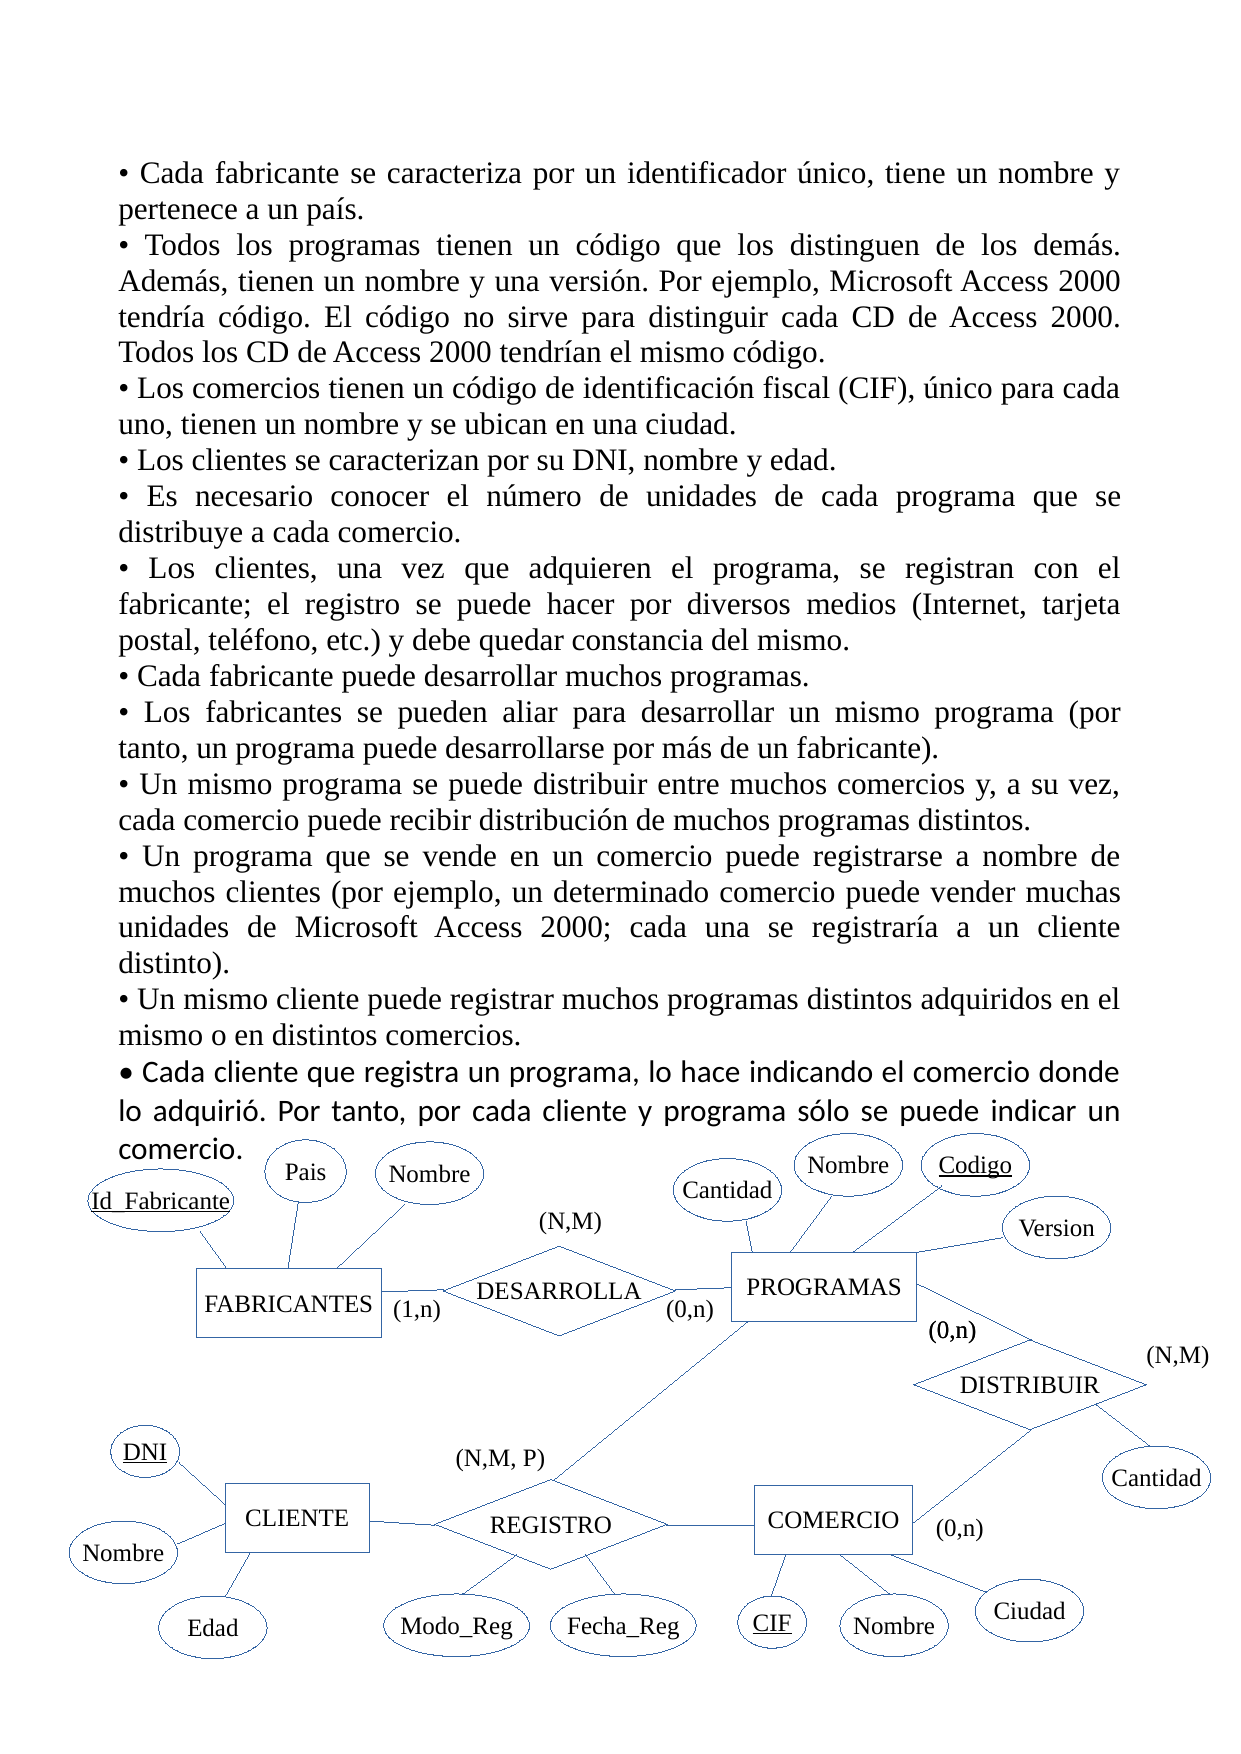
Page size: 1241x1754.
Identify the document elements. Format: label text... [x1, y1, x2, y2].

text • Los clientes se caracterizan por su DNI, nombre y edad. [118, 442, 1122, 477]
text • Todos los programas tienen un código que los distinguen de los demás. Además, tienen un nombre y una versión. Por ejemplo, Microsoft Access 2000 tendría código. El código no sirve para distinguir cada CD de Access 2000. Todos los CD de Access 2000 tendrían el mismo código. [118, 226, 1122, 370]
text • Cada fabricante puede desarrollar muchos programas. [118, 657, 1122, 693]
text • Un mismo cliente puede registrar muchos programas distintos adquiridos en el mismo o en distintos comercios. [118, 981, 1122, 1052]
text • Un mismo programa se puede distribuir entre muchos comercios y, a su vez, cada comercio puede recibir distribución de muchos programas distintos. [118, 765, 1122, 837]
text • Los clientes, una vez que adquieren el programa, se registran con el fabricante; el registro se puede hacer por diversos medios (Internet, tarjeta postal, teléfono, etc.) y debe quedar constancia del mismo. [118, 549, 1122, 657]
text • Un programa que se vende en un comercio puede registrarse a nombre de muchos clientes (por ejemplo, un determinado comercio puede vender muchas unidades de Microsoft Access 2000; cada una se registraría a un cliente distinto). [118, 837, 1122, 981]
text • Cada cliente que registra un programa, lo hace indicando el comercio donde lo adquirió. Por tanto, por cada cliente y programa sólo se puede indicar un comercio. [118, 1052, 1122, 1167]
text • Es necesario conocer el número de unidades de cada programa que se distribuye a cada comercio. [118, 477, 1122, 549]
text • Los comercios tienen un código de identificación fiscal (CIF), único para cada uno, tienen un nombre y se ubican en una ciudad. [118, 370, 1122, 442]
text • Los fabricantes se pueden aliar para desarrollar un mismo programa (por tanto, un programa puede desarrollarse por más de un fabricante). [118, 693, 1122, 765]
text • Cada fabricante se caracteriza por un identificador único, tiene un nombre y pertenece a un país. [118, 154, 1122, 226]
